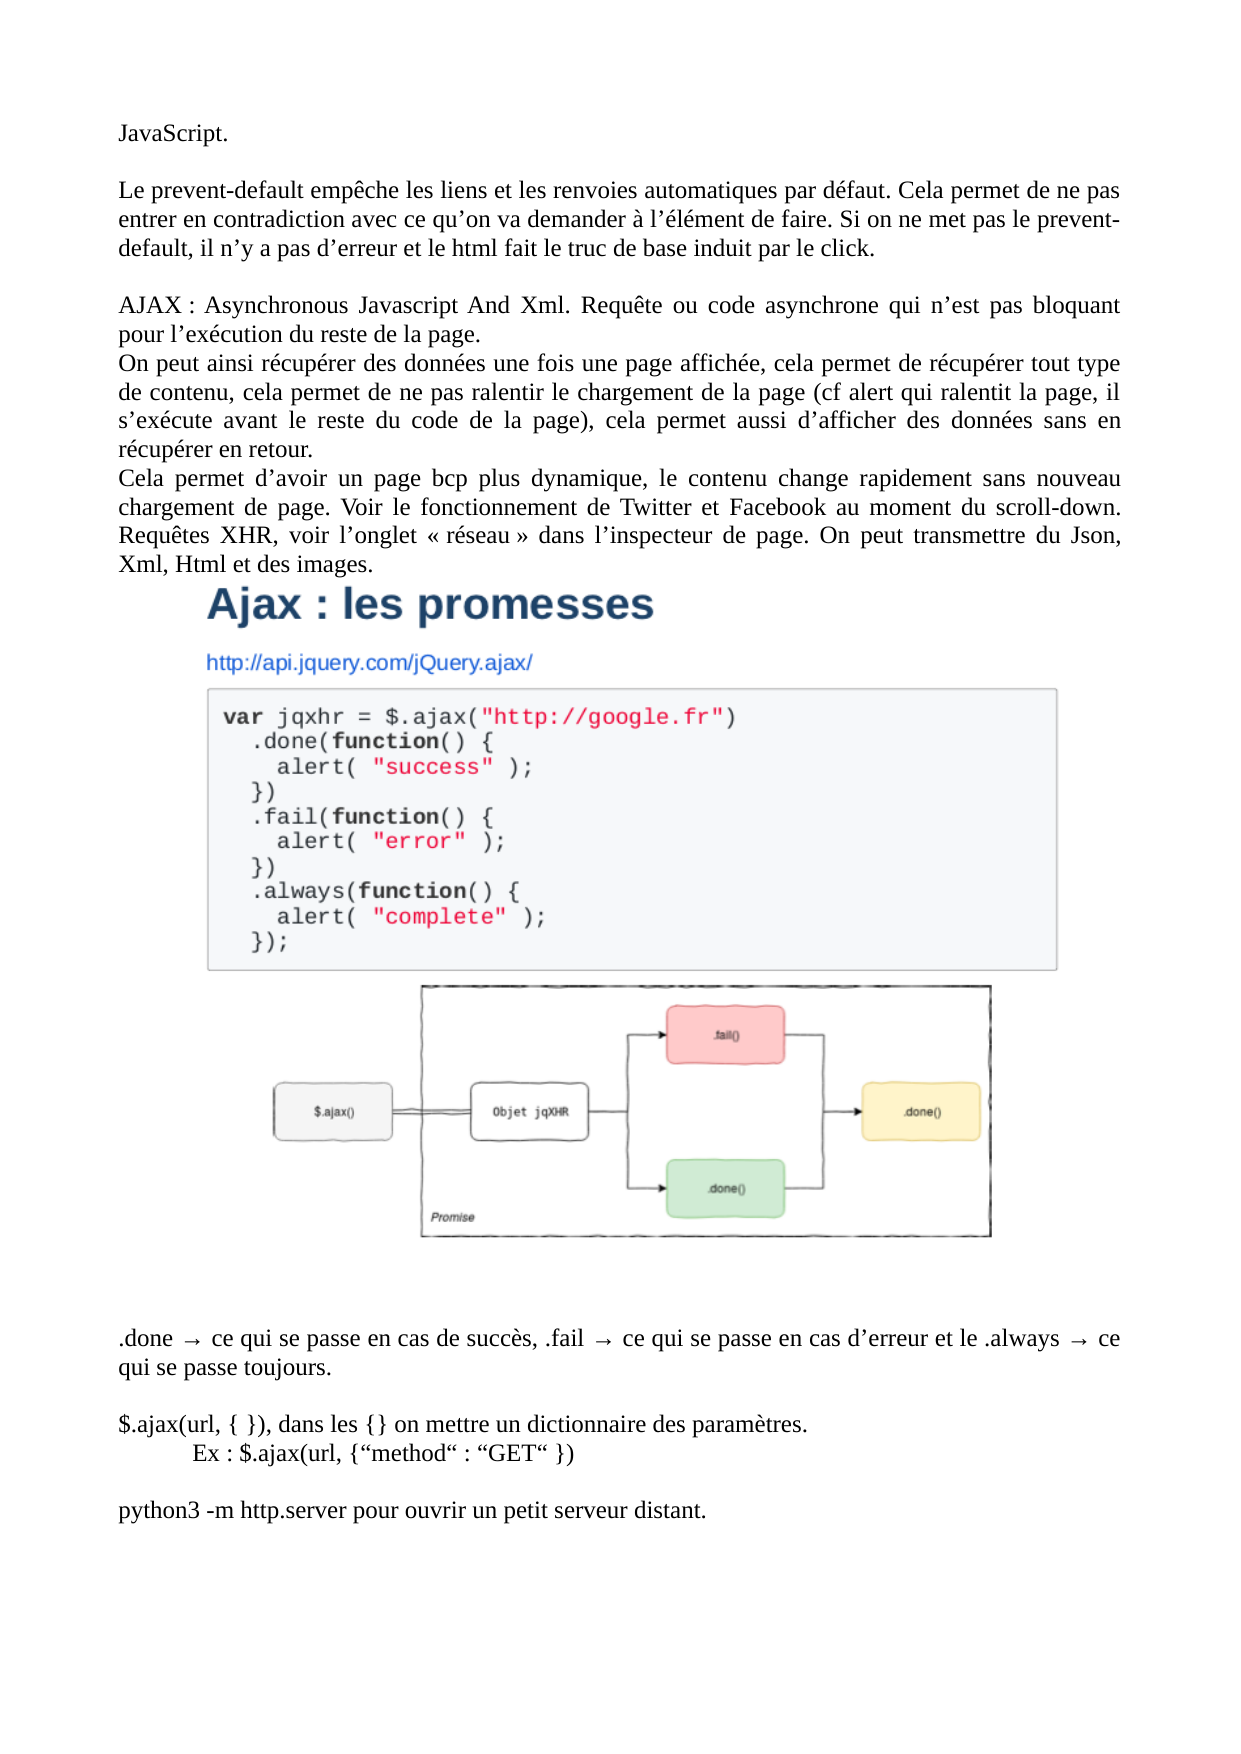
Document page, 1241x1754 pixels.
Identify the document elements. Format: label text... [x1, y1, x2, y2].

text AJAX : Asynchronous Javascript And Xml. Requête ou code asynchrone qui n’est pas bloquant pour l’exécution du reste de la page. [118, 291, 1122, 348]
text JavaScript. [118, 118, 1122, 147]
text python3 -m http.server pour ouvrir un petit serveur distant. [118, 1495, 1122, 1524]
text Cela permet d’avoir un page bcp plus dynamique, le contenu change rapidement sans nouveau chargement de page. Voir le fonctionnement de Twitter et Facebook au moment du scroll-down. Requêtes XHR, voir l’onglet « réseau » dans l’inspecteur de page. On peut transmettre du Json, Xml, Html et des images. [118, 463, 1122, 578]
text .done → ce qui se passe en cas de succès, .fail → ce qui se passe en cas d’erreur et le .always → ce qui se passe toujours. [118, 1323, 1122, 1380]
text $.ajax(url, { }), dans les {} on mettre un dictionnaire des paramètres. [118, 1409, 1122, 1438]
text Le prevent-default empêche les liens et les renvoies automatiques par défaut. Cela permet de ne pas entrer en contradiction avec ce qu’on va demander à l’élément de faire. Si on ne met pas le prevent-default, il n’y a pas d’erreur et le html fait le truc de base induit par le click. [118, 176, 1122, 262]
picture [133, 578, 1107, 1295]
text On peut ainsi récupérer des données une fois une page affichée, cela permet de récupérer tout type de contenu, cela permet de ne pas ralentir le chargement de la page (cf alert qui ralentit la page, il s’exécute avant le reste du code de la page), cela permet aussi d’afficher des données sans en récupérer en retour. [118, 348, 1122, 463]
text Ex : $.ajax(url, {“method“ : “GET“ }) [118, 1438, 1122, 1467]
